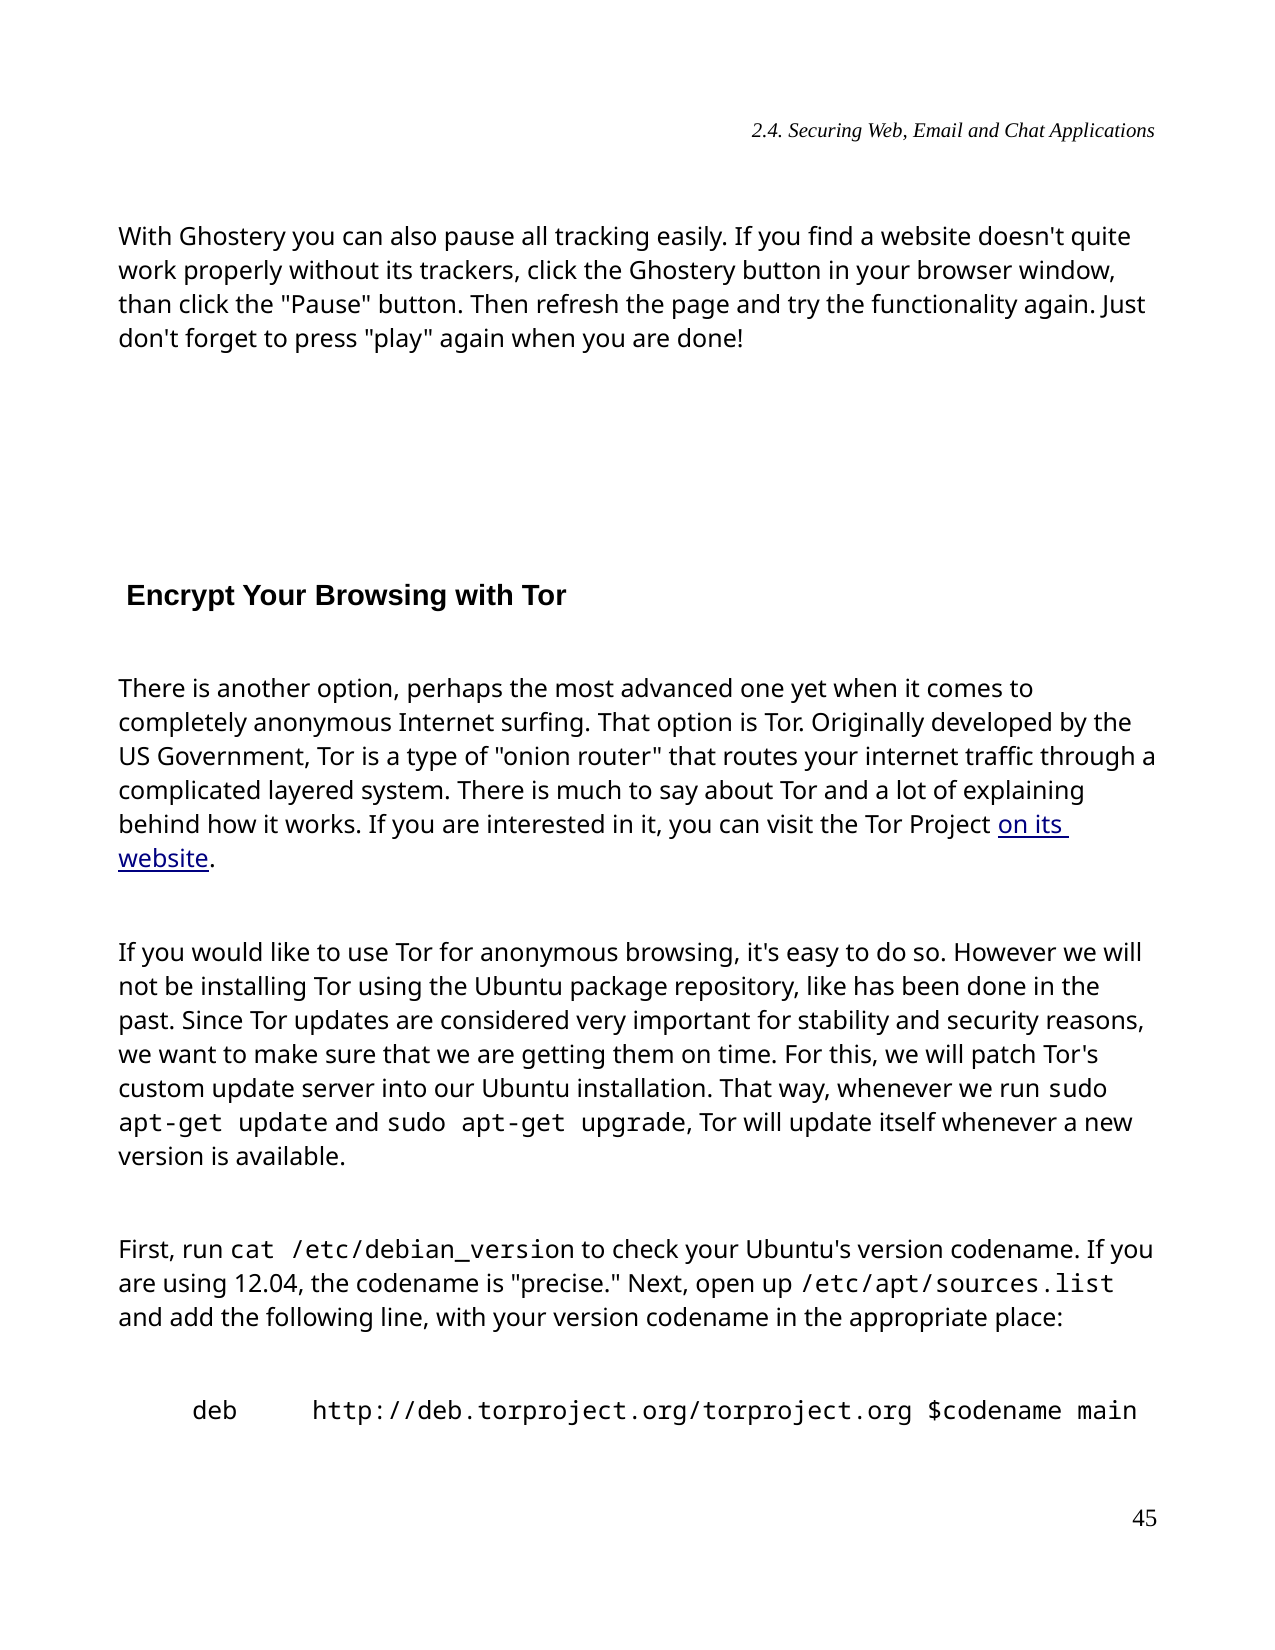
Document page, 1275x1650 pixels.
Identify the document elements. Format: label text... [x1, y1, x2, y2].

text With Ghostery you can also pause all tracking easily. If you find a website doesn't quite work properly without its trackers, click the Ghostery button in your browser window, than click the "Pause" button. Then refresh the page and try the functionality again. Just don't forget to press "play" again when you are done! [118, 218, 1157, 354]
subtitle Encrypt Your Browsing with Tor [118, 578, 1157, 612]
text deb http://deb.torproject.org/torproject.org $codename main [118, 1393, 1157, 1427]
text If you would like to use Tor for anonymous browsing, it's easy to do so. However we will not be installing Tor using the Ubuntu package repository, like has been done in the past. Since Tor updates are considered very important for stability and security reasons, we want to make sure that we are getting them on time. For this, we will patch Tor's custom update server into our Ubuntu installation. That way, whenever we run sudo apt-get update and sudo apt-get upgrade, Tor will update itself whenever a new version is available. [118, 934, 1157, 1173]
text First, run cat /etc/debian_version to check your Ubuntu's version codename. If you are using 12.04, the codename is "precise." Next, open up /etc/apt/sources.list and add the following line, with your version codename in the appropriate place: [118, 1232, 1157, 1334]
text There is another option, perhaps the most advanced one yet when it comes to completely anonymous Internet surfing. That option is Tor. Originally developed by the US Government, Tor is a type of "onion router" that routes your internet traffic through a complicated layered system. There is much to say about Tor and a lot of explaining behind how it works. If you are interested in it, you can visit the Tor Project on its website. [118, 671, 1157, 875]
